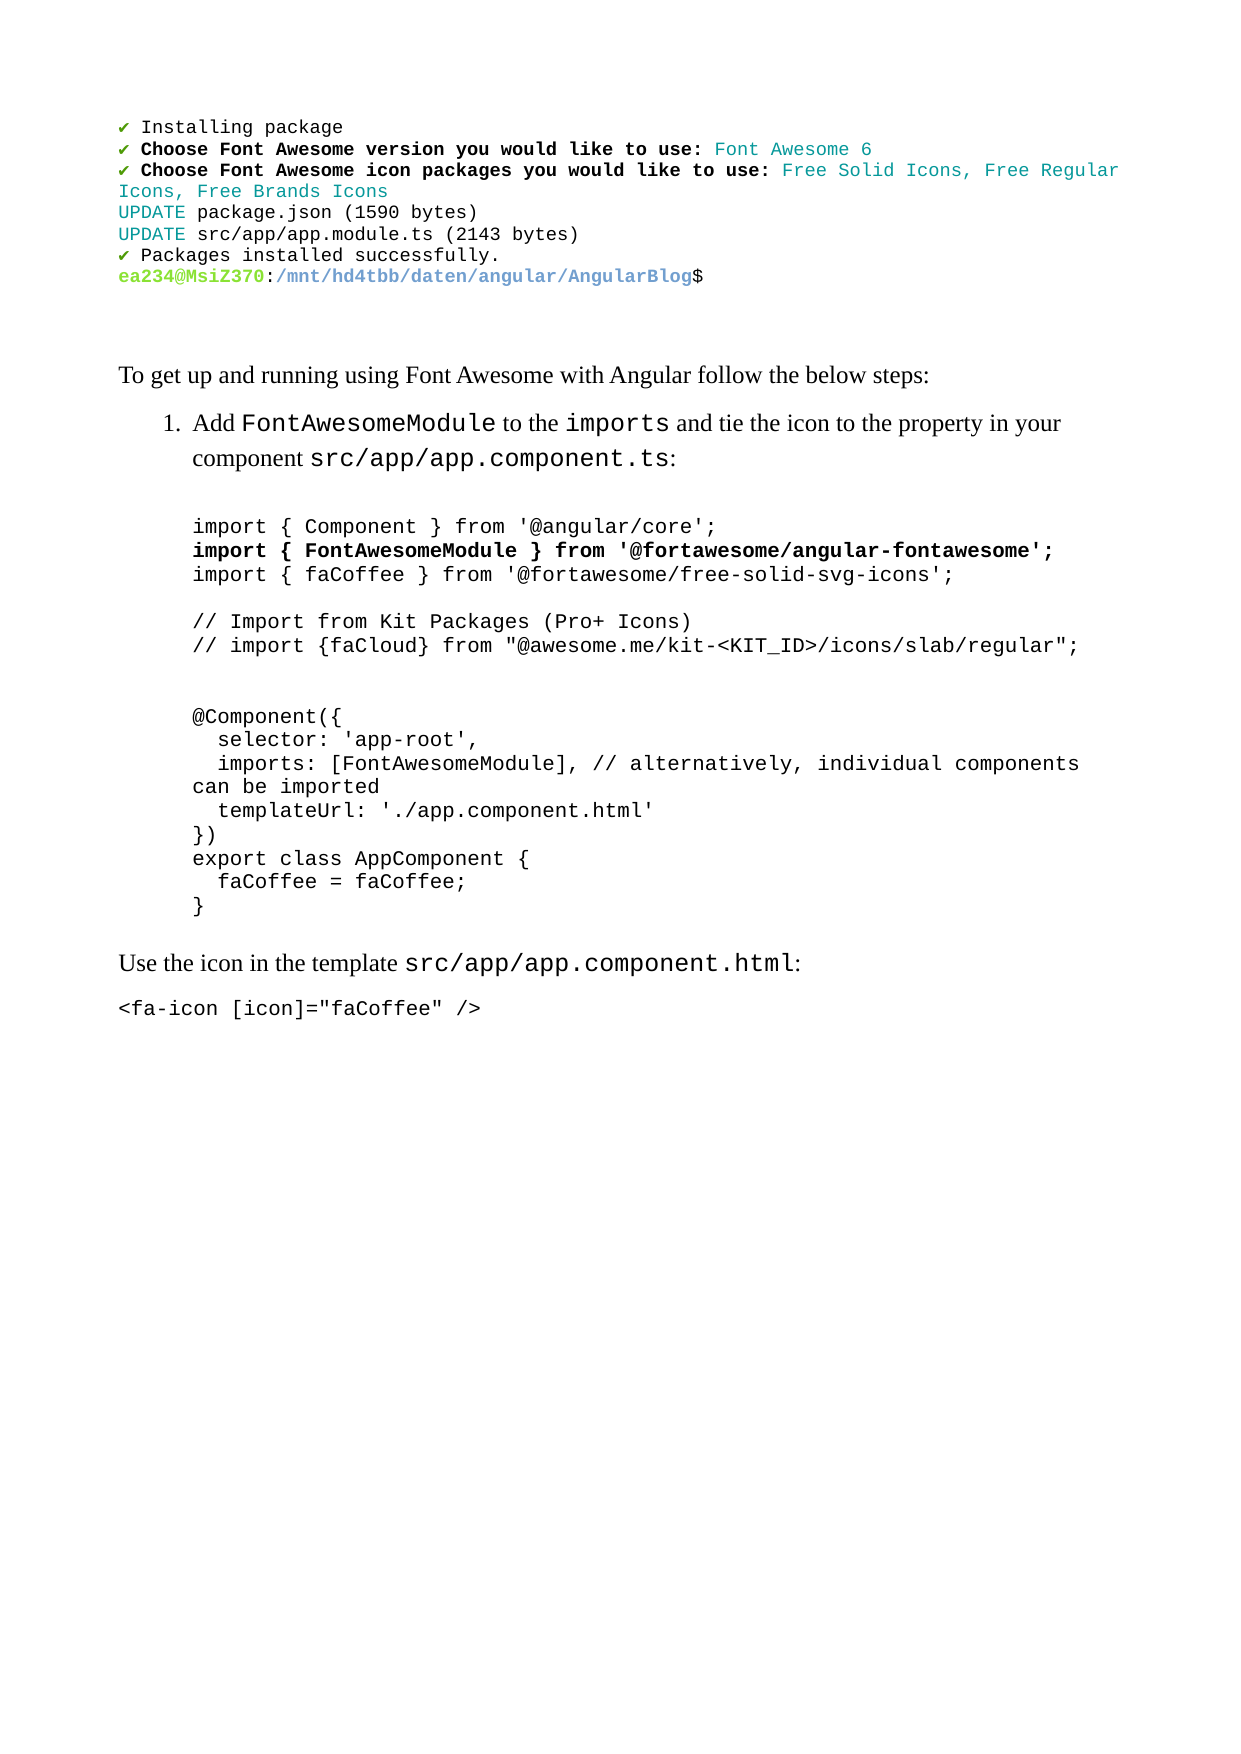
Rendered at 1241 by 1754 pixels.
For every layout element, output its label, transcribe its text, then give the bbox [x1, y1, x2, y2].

list // import {faCloud} from "@awesome.me/kit-<KIT_ID>/icons/slab/regular"; [162, 635, 1122, 658]
text Use the icon in the template src/app/app.component.html: [118, 948, 1122, 979]
list import { Component } from '@angular/core'; [162, 493, 1122, 540]
list Add FontAwesomeModule to the imports and tie the icon to the property in your component src/app/app.component.ts: [162, 408, 1122, 474]
list export class AppComponent { [162, 847, 1122, 871]
text ✔ Choose Font Awesome icon packages you would like to use: Free Solid Icons, Free Regular Icons, Free Brands Icons [118, 161, 1122, 203]
list selector: 'app-root', [162, 729, 1122, 753]
list @Component({ [162, 706, 1122, 729]
list faCoffee = faCoffee; [162, 871, 1122, 895]
list templateUrl: './app.component.html' [162, 800, 1122, 824]
text To get up and running using Font Awesome with Angular follow the below steps: [118, 360, 1122, 389]
list }) [162, 824, 1122, 847]
list import { faCoffee } from '@fortawesome/free-solid-svg-icons'; [162, 564, 1122, 587]
text ✔ Packages installed successfully. [118, 246, 1122, 267]
text ✔ Installing package [118, 118, 1122, 139]
list import { FontAwesomeModule } from '@fortawesome/angular-fontawesome'; [162, 540, 1122, 564]
text UPDATE package.json (1590 bytes) [118, 203, 1122, 224]
list imports: [FontAwesomeModule], // alternatively, individual components can be imported [162, 753, 1122, 800]
text <fa-icon [icon]="faCoffee" /> [118, 998, 1122, 1022]
text ✔ Choose Font Awesome version you would like to use: Font Awesome 6 [118, 139, 1122, 161]
text ea234@MsiZ370:/mnt/hd4tbb/daten/angular/AngularBlog$ [118, 267, 1122, 288]
text UPDATE src/app/app.module.ts (2143 bytes) [118, 224, 1122, 246]
list // Import from Kit Packages (Pro+ Icons) [162, 611, 1122, 635]
list } [162, 895, 1122, 918]
